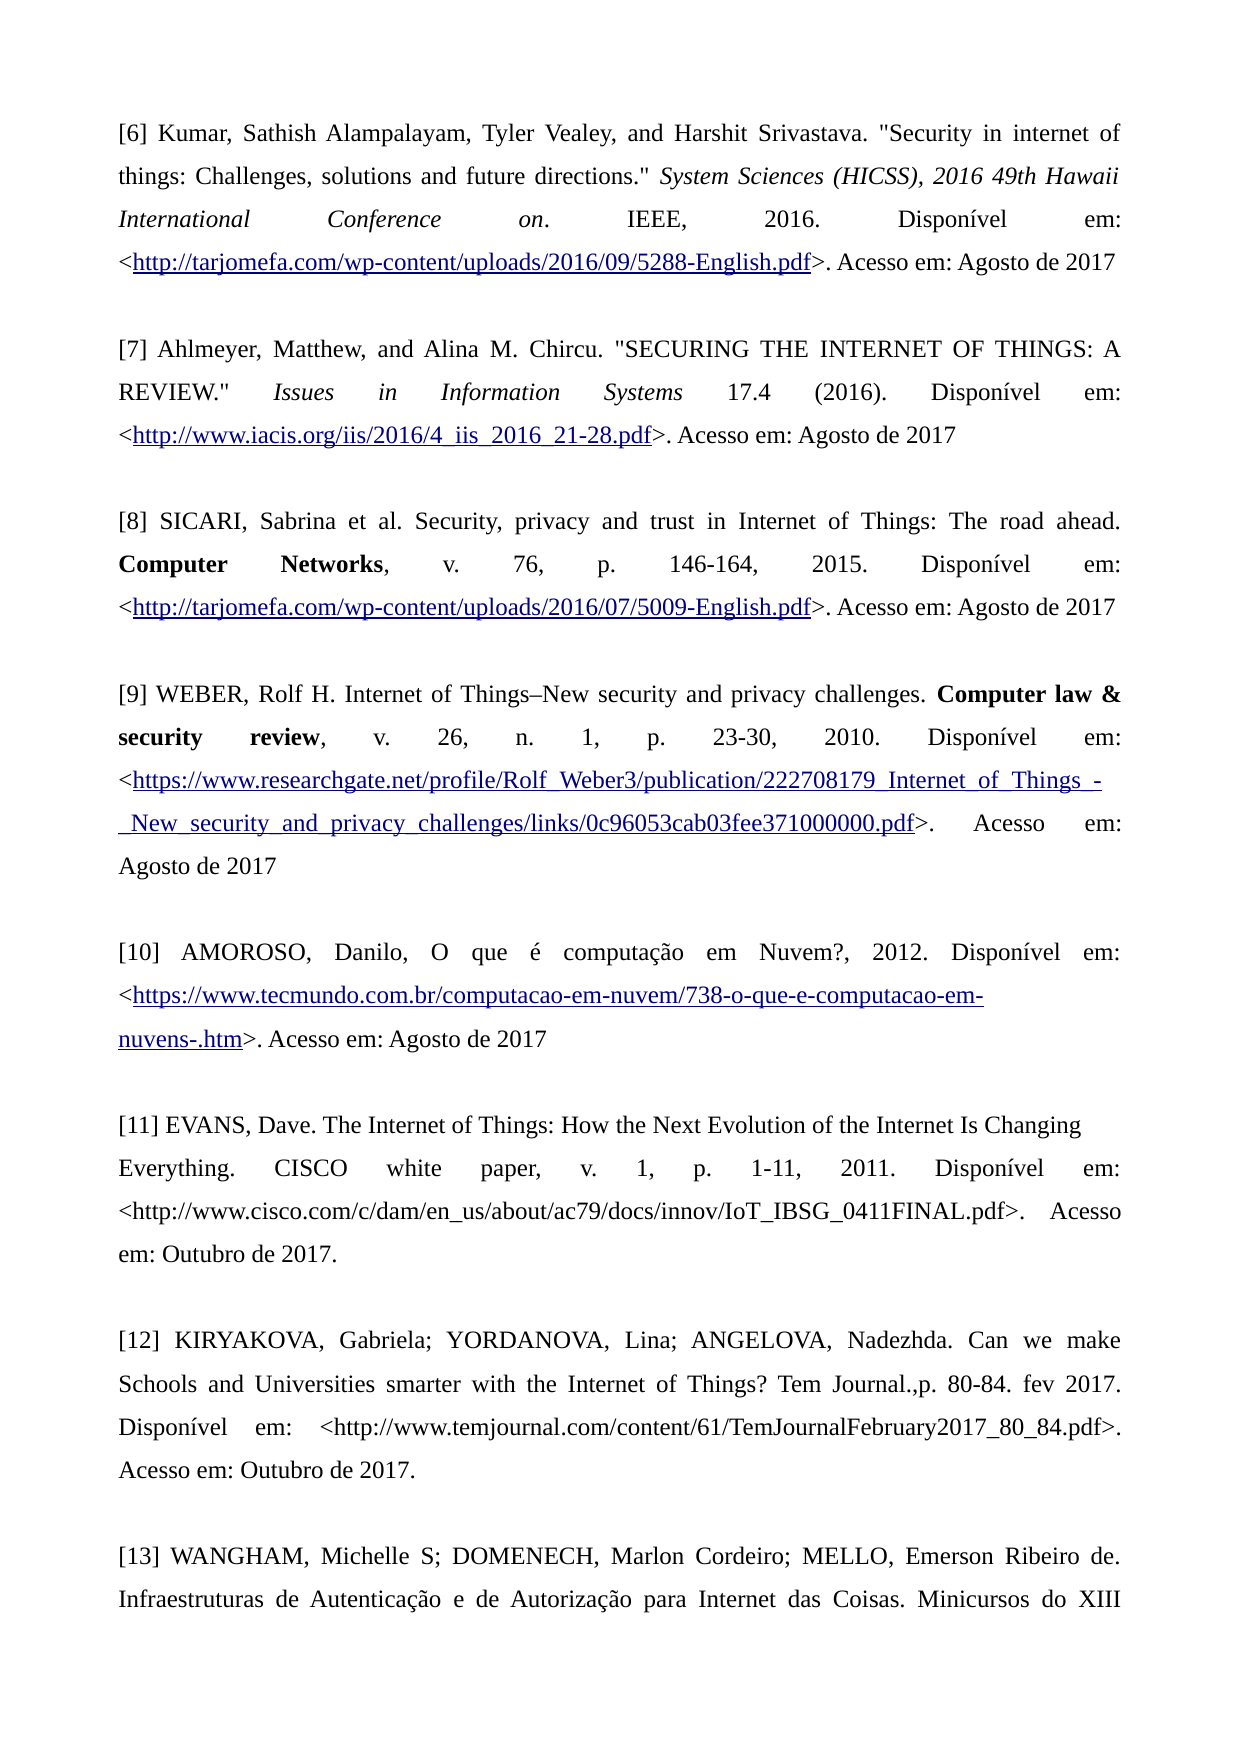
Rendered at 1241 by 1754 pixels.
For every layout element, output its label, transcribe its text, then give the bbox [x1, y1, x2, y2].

text [13] WANGHAM, Michelle S; DOMENECH, Marlon Cordeiro; MELLO, Emerson Ribeiro de. Infraestruturas de Autenticação e de Autorização para Internet das Coisas. Minicursos do XIII [118, 1541, 1122, 1613]
text [9] WEBER, Rolf H. Internet of Things–New security and privacy challenges. Computer law & security review, v. 26, n. 1, p. 23-30, 2010. Disponível em: <https://www.researchgate.net/profile/Rolf_Weber3/publication/222708179_Internet_of_Things_-_New_security_and_privacy_challenges/links/0c96053cab03fee371000000.pdf>. Acesso em: Agosto de 2017 [118, 679, 1122, 880]
text [12] KIRYAKOVA, Gabriela; YORDANOVA, Lina; ANGELOVA, Nadezhda. Can we make Schools and Universities smarter with the Internet of Things? Tem Journal.,p. 80-84. fev 2017. Disponível em: <http://www.temjournal.com/content/61/TemJournalFebruary2017_80_84.pdf>. Acesso em: Outubro de 2017. [118, 1326, 1122, 1484]
text [8] SICARI, Sabrina et al. Security, privacy and trust in Internet of Things: The road ahead. Computer Networks, v. 76, p. 146-164, 2015. Disponível em: <http://tarjomefa.com/wp-content/uploads/2016/07/5009-English.pdf>. Acesso em: Agosto de 2017 [118, 506, 1122, 621]
text Everything. CISCO white paper, v. 1, p. 1-11, 2011. Disponível em: <http://www.cisco.com/c/dam/en_us/about/ac79/docs/innov/IoT_IBSG_0411FINAL.pdf>. Acesso em: Outubro de 2017. [118, 1153, 1122, 1268]
text [11] EVANS, Dave. The Internet of Things: How the Next Evolution of the Internet Is Changing [118, 1110, 1122, 1139]
text [6] Kumar, Sathish Alampalayam, Tyler Vealey, and Harshit Srivastava. "Security in internet of things: Challenges, solutions and future directions." System Sciences (HICSS), 2016 49th Hawaii International Conference on. IEEE, 2016. Disponível em: <http://tarjomefa.com/wp-content/uploads/2016/09/5288-English.pdf>. Acesso em: Agosto de 2017 [118, 118, 1122, 276]
text [7] Ahlmeyer, Matthew, and Alina M. Chircu. "SECURING THE INTERNET OF THINGS: A REVIEW." Issues in Information Systems 17.4 (2016). Disponível em: <http://www.iacis.org/iis/2016/4_iis_2016_21-28.pdf>. Acesso em: Agosto de 2017 [118, 334, 1122, 449]
text [10] AMOROSO, Danilo, O que é computação em Nuvem?, 2012. Disponível em: <https://www.tecmundo.com.br/computacao-em-nuvem/738-o-que-e-computacao-em-nuvens-.htm>. Acesso em: Agosto de 2017 [118, 937, 1122, 1052]
